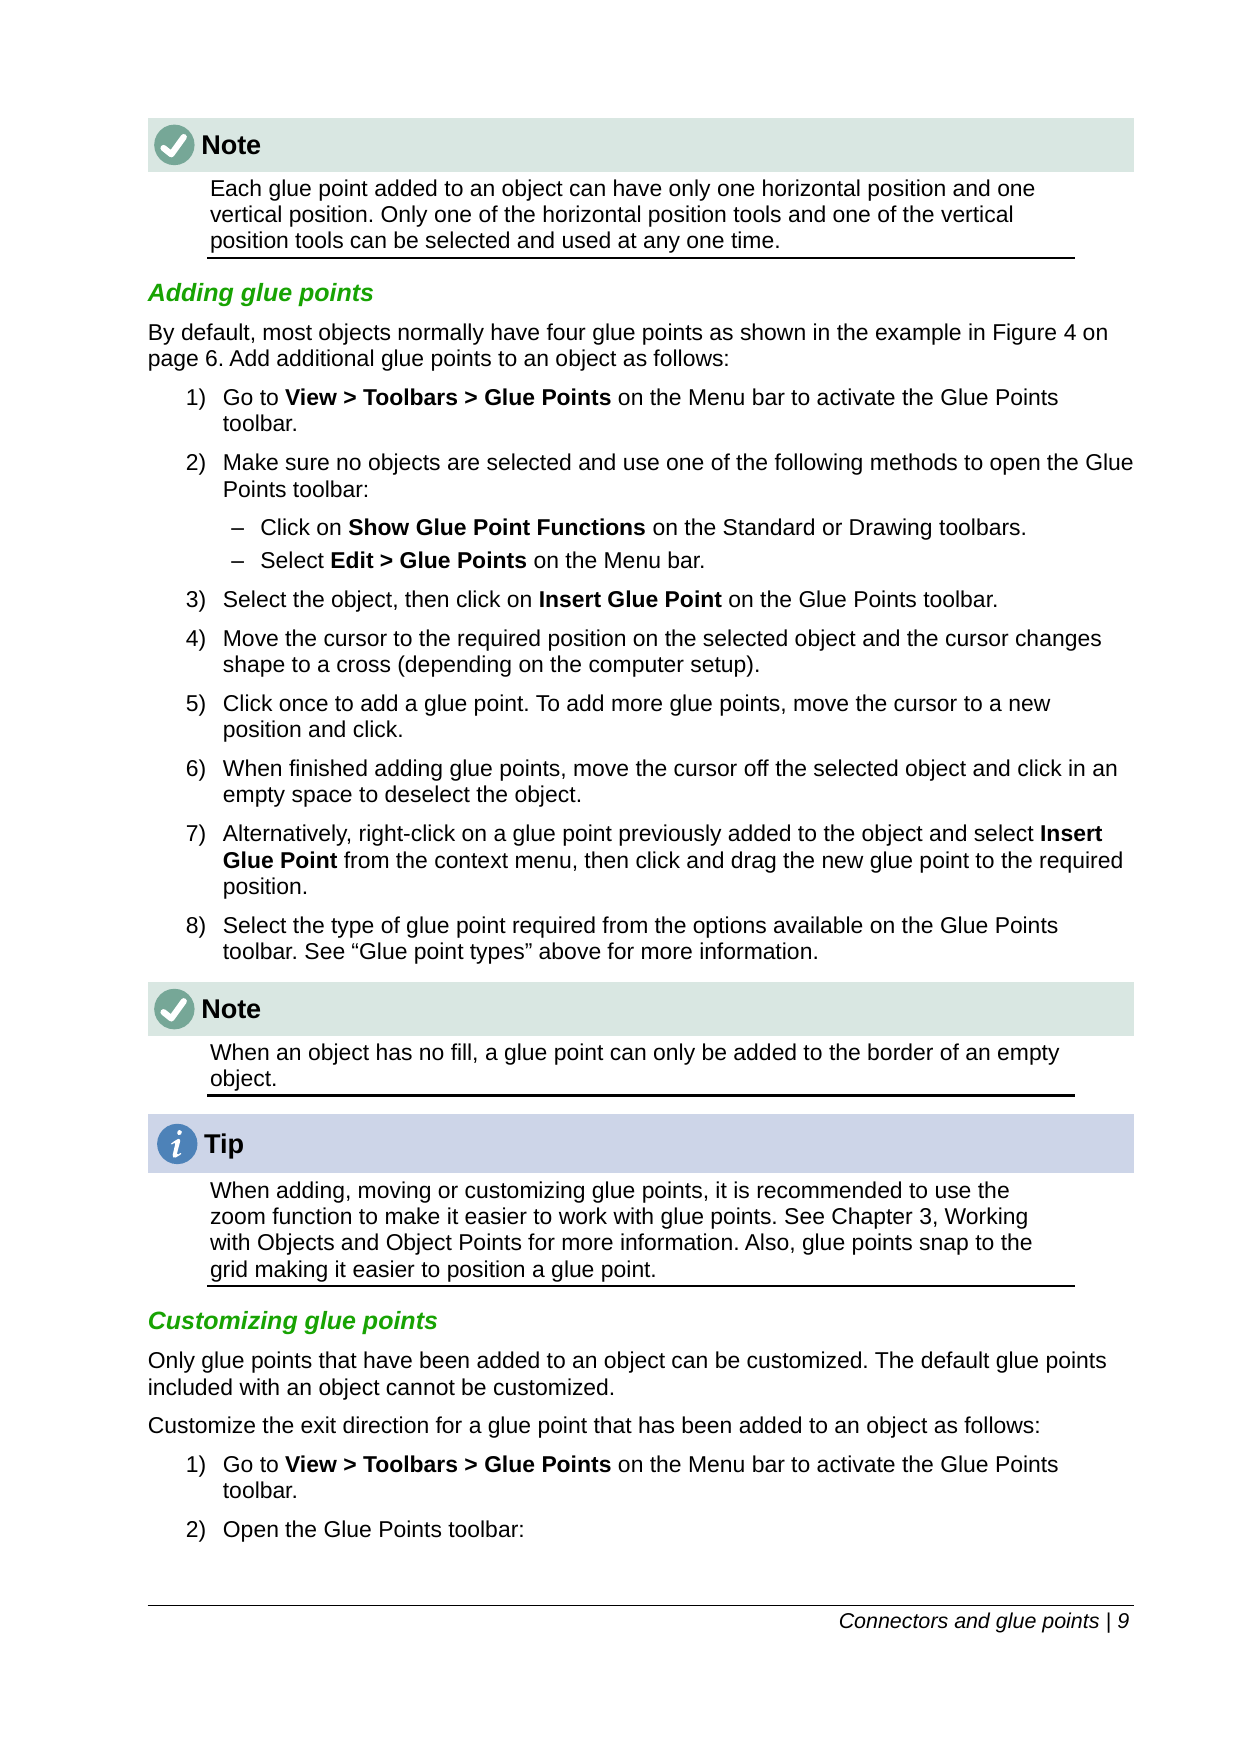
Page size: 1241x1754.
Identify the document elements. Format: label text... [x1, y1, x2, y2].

subtitle Note [148, 118, 1134, 172]
list Select Edit > Glue Points on the Menu bar. [231, 547, 1134, 573]
list Move the cursor to the required position on the selected object and the cursor changes shape to a cross (depending on the computer setup). [206, 625, 1134, 677]
text Customize the exit direction for a glue point that has been added to an object as follows: [148, 1412, 1134, 1439]
list Make sure no objects are selected and use one of the following methods to open the Glue Points toolbar: [206, 449, 1134, 502]
subtitle Note [148, 982, 1134, 1036]
list Go to View > Toolbars > Glue Points on the Menu bar to activate the Glue Points toolbar. [206, 384, 1134, 437]
list Select the type of glue point required from the options available on the Glue Points toolbar. See “Glue point types” above for more information. [206, 912, 1134, 964]
text By default, most objects normally have four glue points as shown in the example in Figure 4 on page 6. Add additional glue points to an object as follows: [148, 319, 1134, 371]
text Each glue point added to an object can have only one horizontal position and one vertical position. Only one of the horizontal position tools and one of the vertical position tools can be selected and used at any one time. [207, 172, 1075, 257]
subtitle Customizing glue points [148, 1306, 1134, 1334]
list Click on Show Glue Point Functions on the Standard or Drawing toolbars. [231, 514, 1134, 541]
list Click once to add a glue point. To add more glue points, move the cursor to a new position and click. [206, 690, 1134, 743]
subtitle Adding glue points [148, 277, 1134, 306]
text When adding, moving or customizing glue points, it is recommended to use the zoom function to make it easier to work with glue points. See Chapter 3, Working with Objects and Object Points for more information. Also, glue points snap to the grid making it easier to position a glue point. [207, 1173, 1075, 1285]
list Open the Glue Points toolbar: [206, 1516, 1134, 1543]
text When an object has no fill, a glue point can only be added to the border of an empty object. [207, 1036, 1075, 1094]
list Alternatively, right-click on a glue point previously added to the object and select Insert Glue Point from the context menu, then click and drag the new glue point to the required position. [206, 820, 1134, 899]
list When finished adding glue points, move the cursor off the selected object and click in an empty space to deselect the object. [206, 755, 1134, 808]
text Only glue points that have been added to an object can be customized. The default glue points included with an object cannot be customized. [148, 1347, 1134, 1400]
subtitle Tip [148, 1114, 1134, 1173]
list Go to View > Toolbars > Glue Points on the Menu bar to activate the Glue Points toolbar. [206, 1451, 1134, 1504]
list Select the object, then click on Insert Glue Point on the Glue Points toolbar. [206, 586, 1134, 612]
